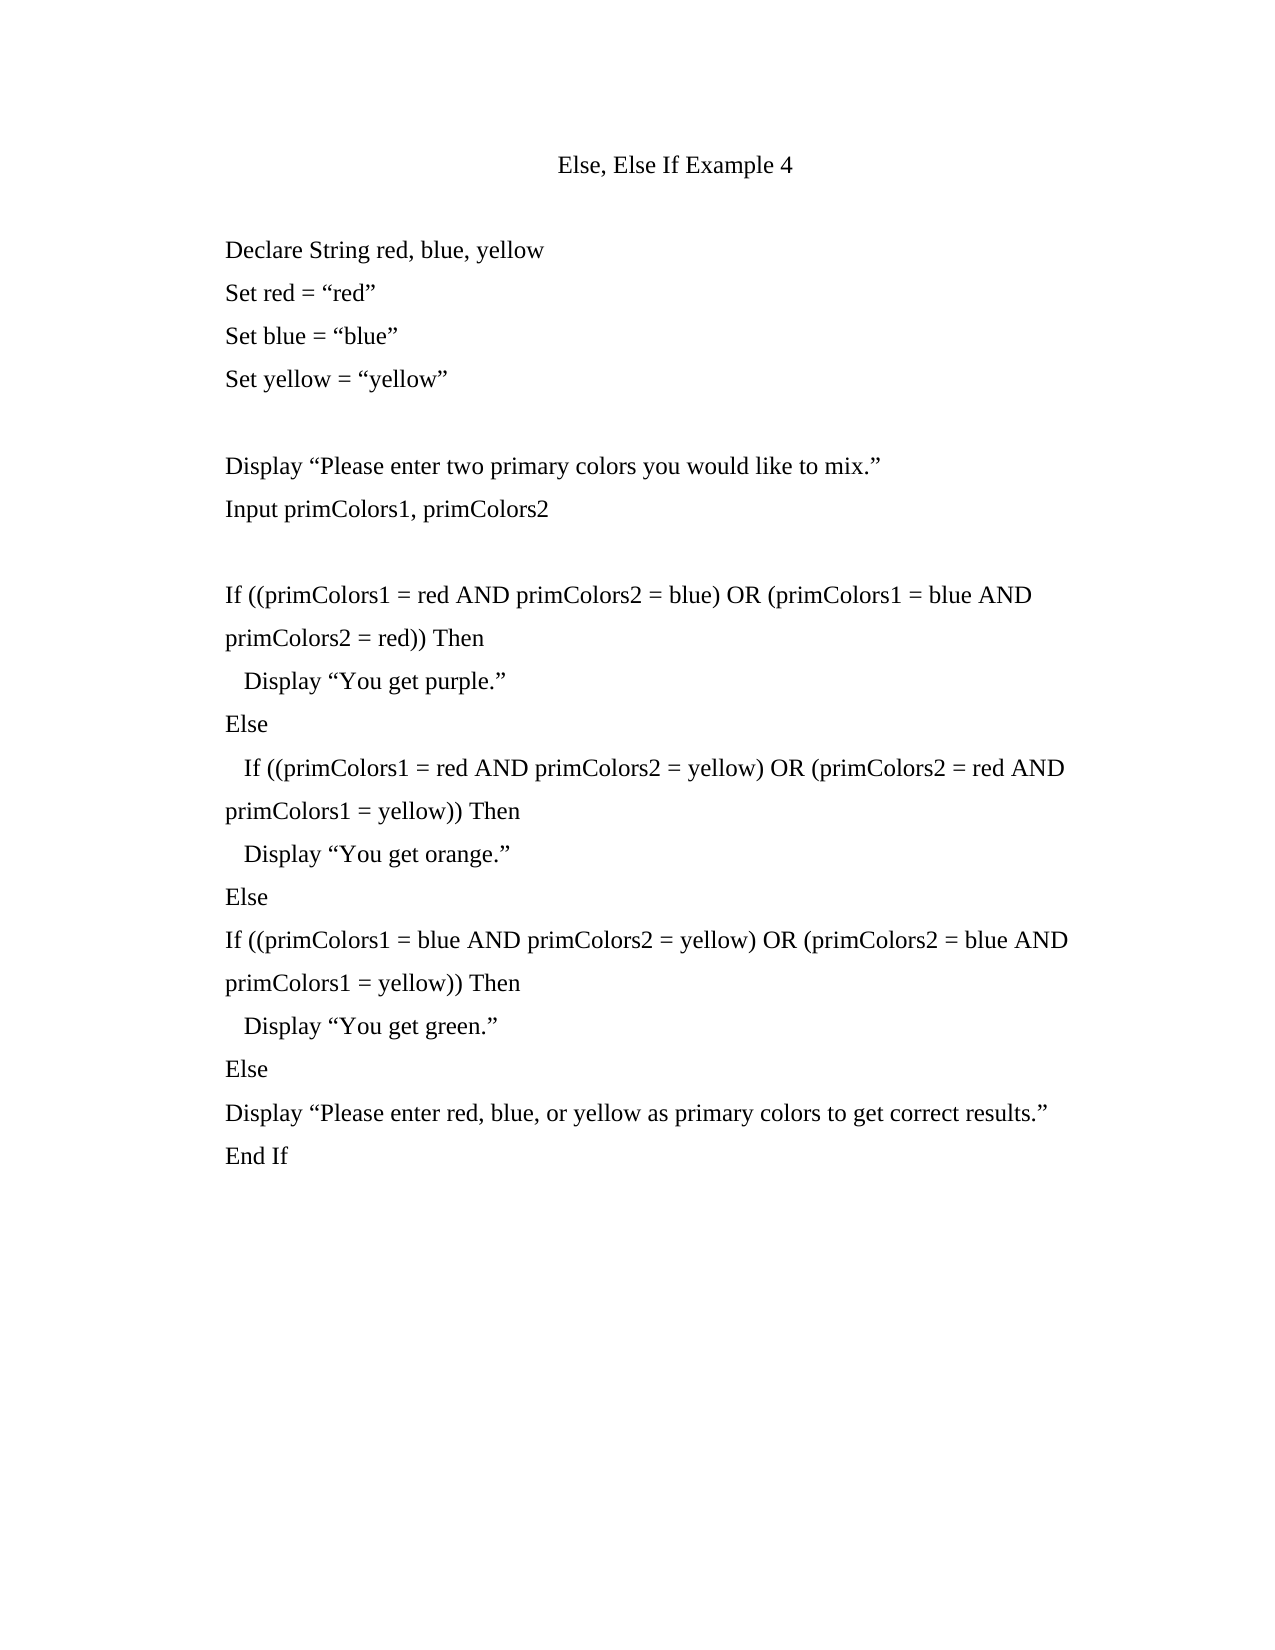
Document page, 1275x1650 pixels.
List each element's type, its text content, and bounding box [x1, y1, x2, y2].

text Declare String red, blue, yellow [225, 235, 1125, 264]
text Set blue = “blue” [225, 321, 1125, 350]
text Display “You get purple.” [225, 666, 1125, 695]
text Display “You get green.” [225, 1011, 1125, 1040]
text Else [225, 882, 1125, 911]
text If ((primColors1 = red AND primColors2 = yellow) OR (primColors2 = red AND primColors1 = yellow)) Then [225, 753, 1125, 824]
text Display “Please enter red, blue, or yellow as primary colors to get correct results.” [225, 1098, 1125, 1126]
text Input primColors1, primColors2 [225, 494, 1125, 523]
text Else [225, 1054, 1125, 1083]
text Set yellow = “yellow” [225, 364, 1125, 393]
text Set red = “red” [225, 278, 1125, 307]
text Display “Please enter two primary colors you would like to mix.” [225, 451, 1125, 479]
text Display “You get orange.” [225, 839, 1125, 868]
text Else, Else If Example 4 [225, 150, 1125, 179]
text End If [150, 1141, 1125, 1169]
text If ((primColors1 = blue AND primColors2 = yellow) OR (primColors2 = blue AND primColors1 = yellow)) Then [225, 925, 1125, 997]
text Else [225, 709, 1125, 738]
text If ((primColors1 = red AND primColors2 = blue) OR (primColors1 = blue AND primColors2 = red)) Then [225, 580, 1125, 652]
